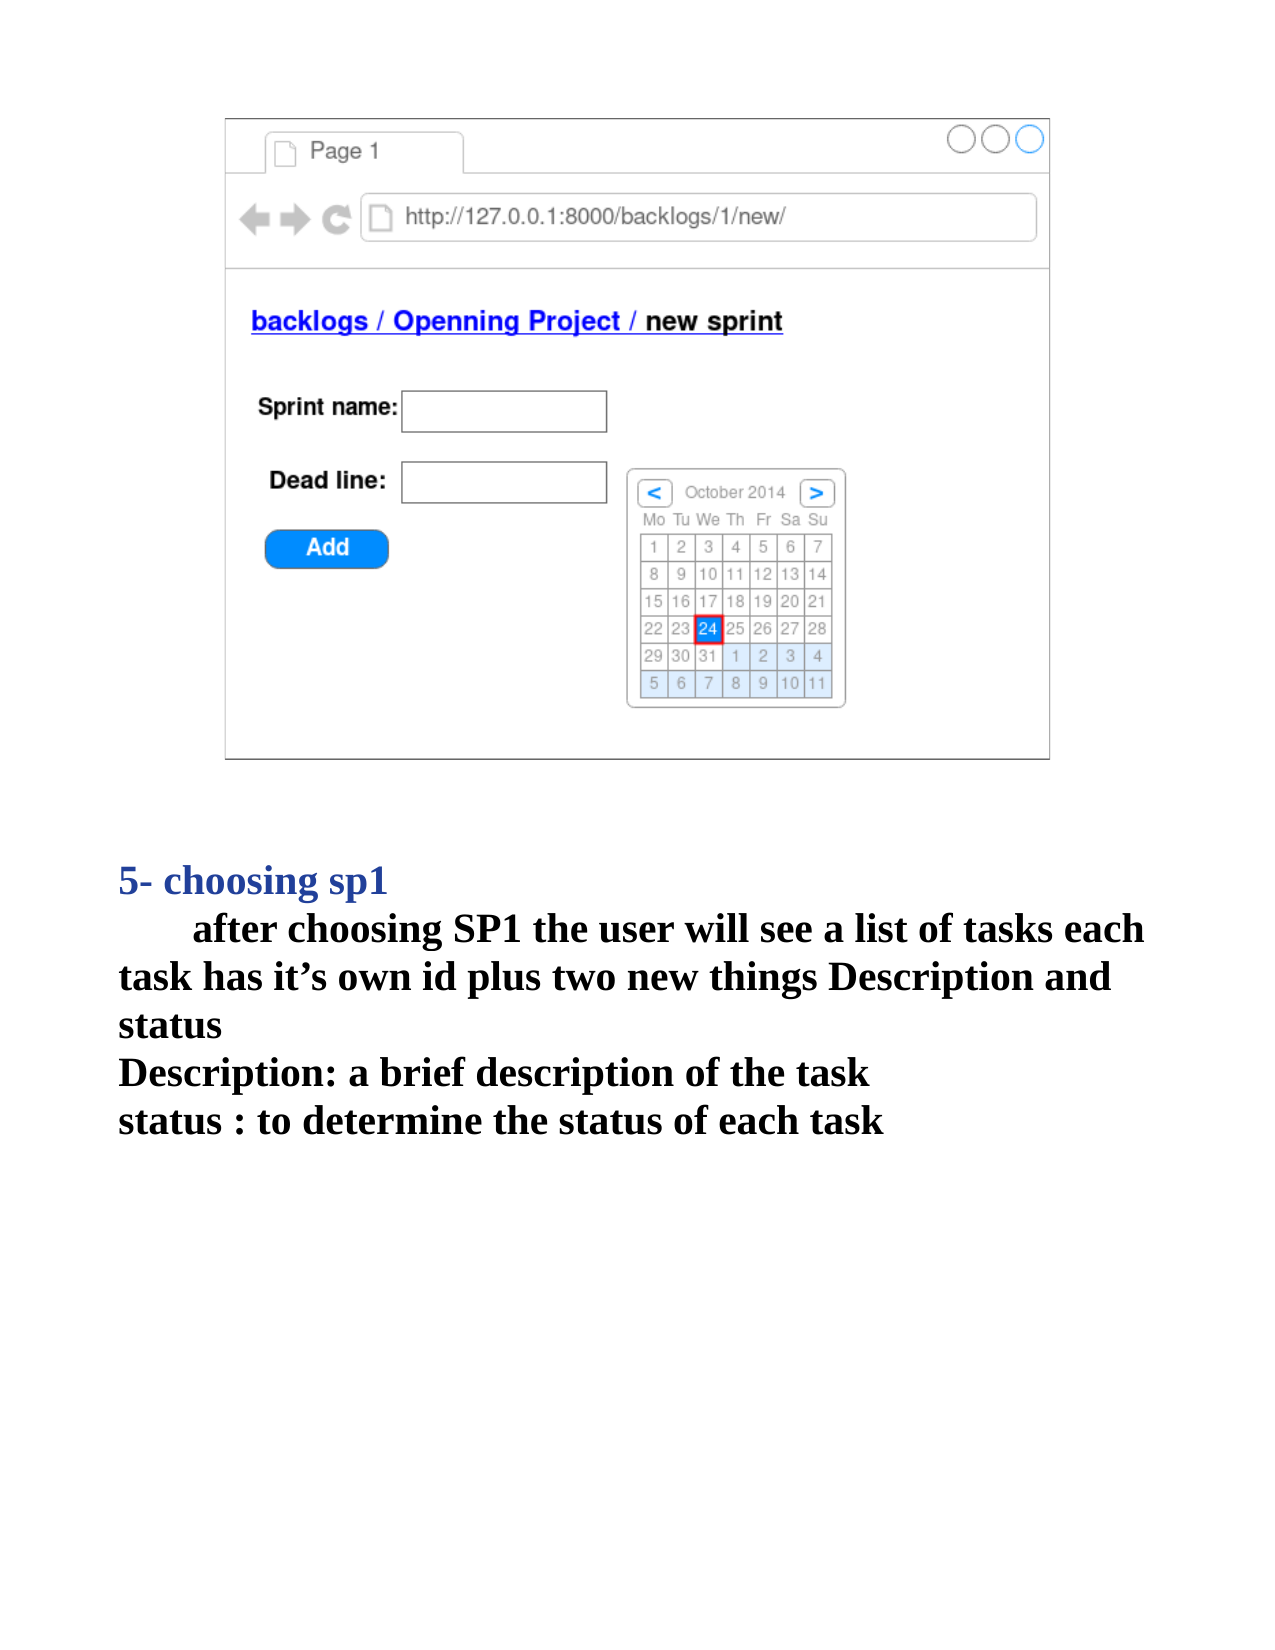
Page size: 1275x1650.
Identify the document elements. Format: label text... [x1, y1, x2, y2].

picture [224, 118, 1051, 760]
text Description: a brief description of the task [118, 1047, 1157, 1095]
text status : to determine the status of each task [118, 1095, 1157, 1143]
text 5- choosing sp1 [118, 856, 1157, 903]
text after choosing SP1 the user will see a list of tasks each task has it’s own id plus two new things Description and status [118, 903, 1157, 1047]
